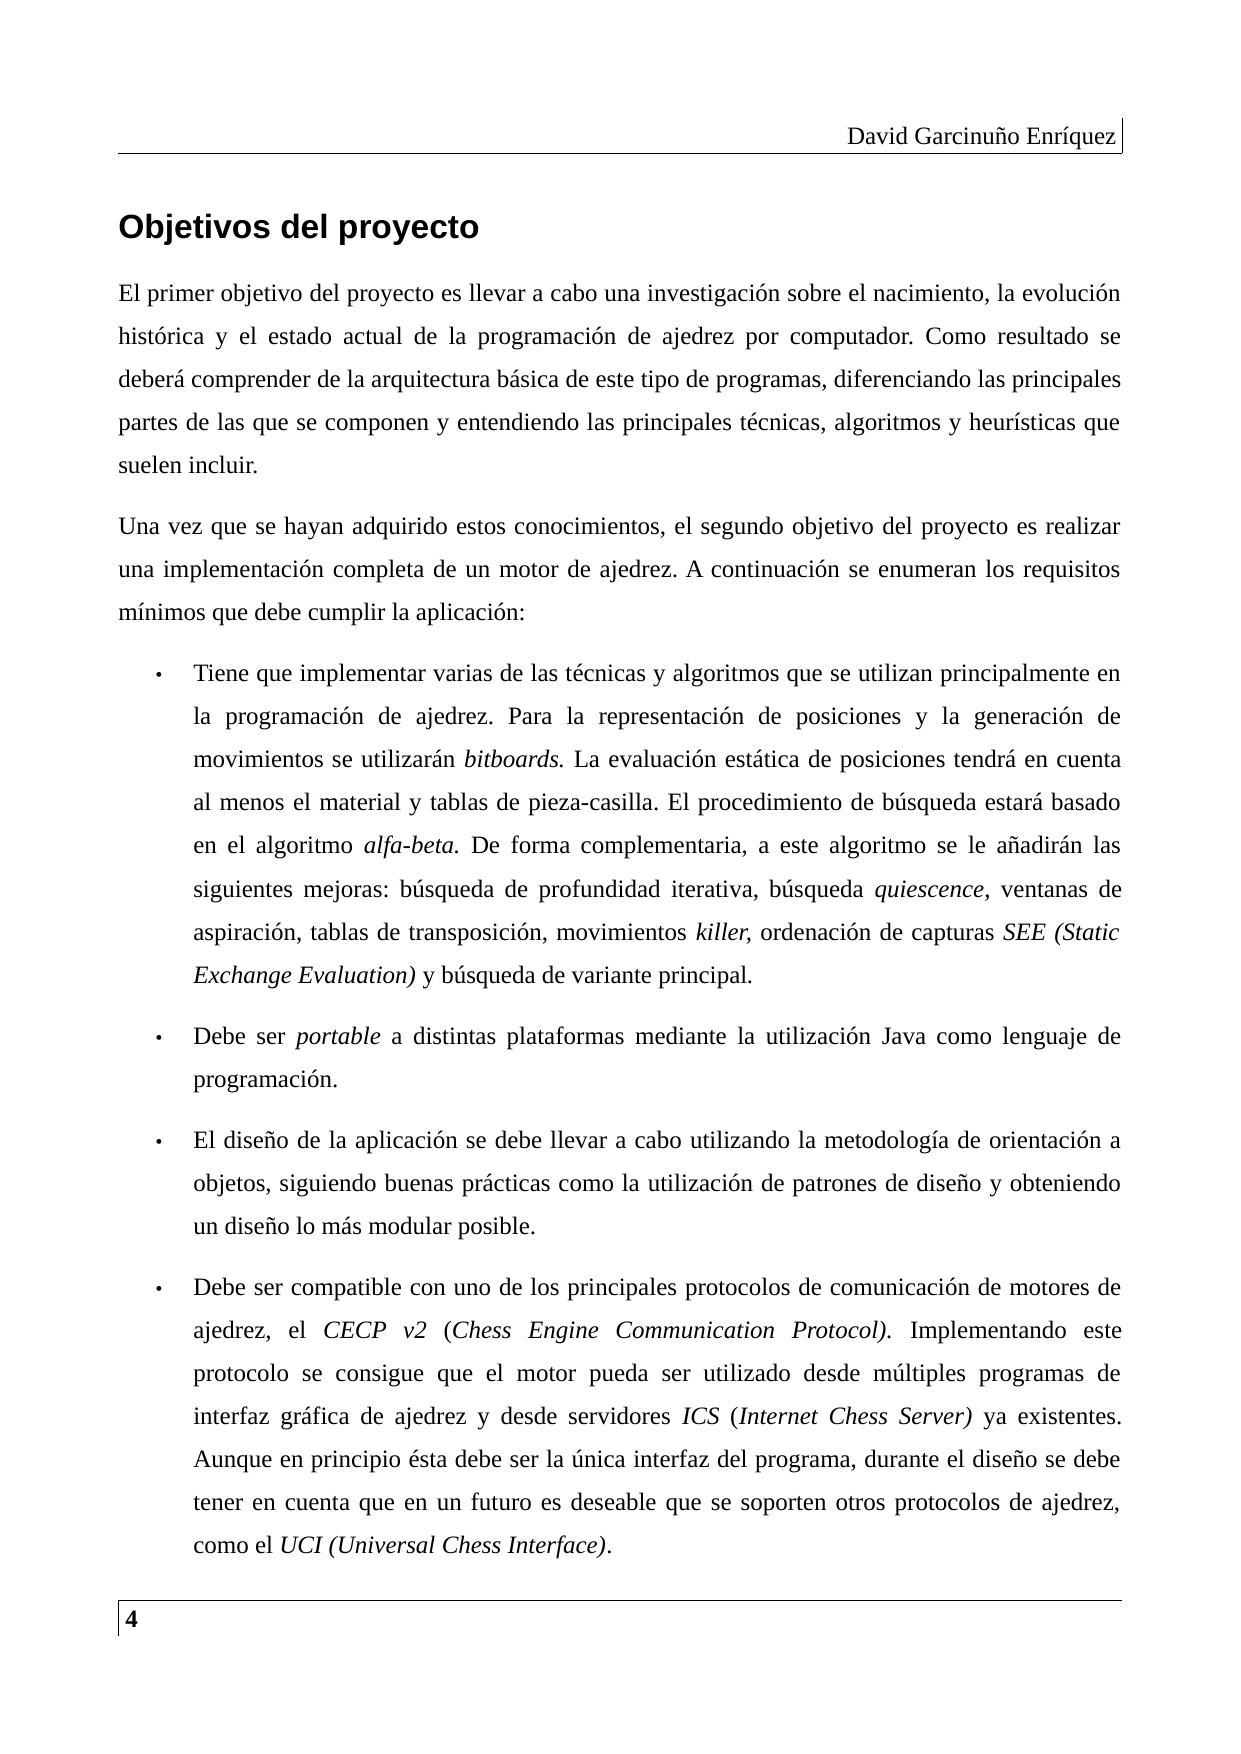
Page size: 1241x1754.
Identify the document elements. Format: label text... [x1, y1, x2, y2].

list Tiene que implementar varias de las técnicas y algoritmos que se utilizan principalmente en la programación de ajedrez. Para la representación de posiciones y la generación de movimientos se utilizarán bitboards. La evaluación estática de posiciones tendrá en cuenta al menos el material y tablas de pieza-casilla. El procedimiento de búsqueda estará basado en el algoritmo alfa-beta. De forma complementaria, a este algoritmo se le añadirán las siguientes mejoras: búsqueda de profundidad iterativa, búsqueda quiescence, ventanas de aspiración, tablas de transposición, movimientos killer, ordenación de capturas SEE (Static Exchange Evaluation) y búsqueda de variante principal. [156, 658, 1122, 989]
list El diseño de la aplicación se debe llevar a cabo utilizando la metodología de orientación a objetos, siguiendo buenas prácticas como la utilización de patrones de diseño y obteniendo un diseño lo más modular posible. [156, 1125, 1122, 1240]
text Una vez que se hayan adquirido estos conocimientos, el segundo objetivo del proyecto es realizar una implementación completa de un motor de ajedrez. A continuación se enumeran los requisitos mínimos que debe cumplir la aplicación: [118, 511, 1122, 626]
list Debe ser compatible con uno de los principales protocolos de comunicación de motores de ajedrez, el CECP v2 (Chess Engine Communication Protocol). Implementando este protocolo se consigue que el motor pueda ser utilizado desde múltiples programas de interfaz gráfica de ajedrez y desde servidores ICS (Internet Chess Server) ya existentes. Aunque en principio ésta debe ser la única interfaz del programa, durante el diseño se debe tener en cuenta que en un futuro es deseable que se soporten otros protocolos de ajedrez, como el UCI (Universal Chess Interface). [156, 1272, 1122, 1559]
text El primer objetivo del proyecto es llevar a cabo una investigación sobre el nacimiento, la evolución histórica y el estado actual de la programación de ajedrez por computador. Como resultado se deberá comprender de la arquitectura básica de este tipo de programas, diferenciando las principales partes de las que se componen y entendiendo las principales técnicas, algoritmos y heurísticas que suelen incluir. [118, 278, 1122, 479]
list Debe ser portable a distintas plataformas mediante la utilización Java como lenguaje de programación. [156, 1021, 1122, 1093]
subtitle Objetivos del proyecto [118, 207, 1122, 246]
